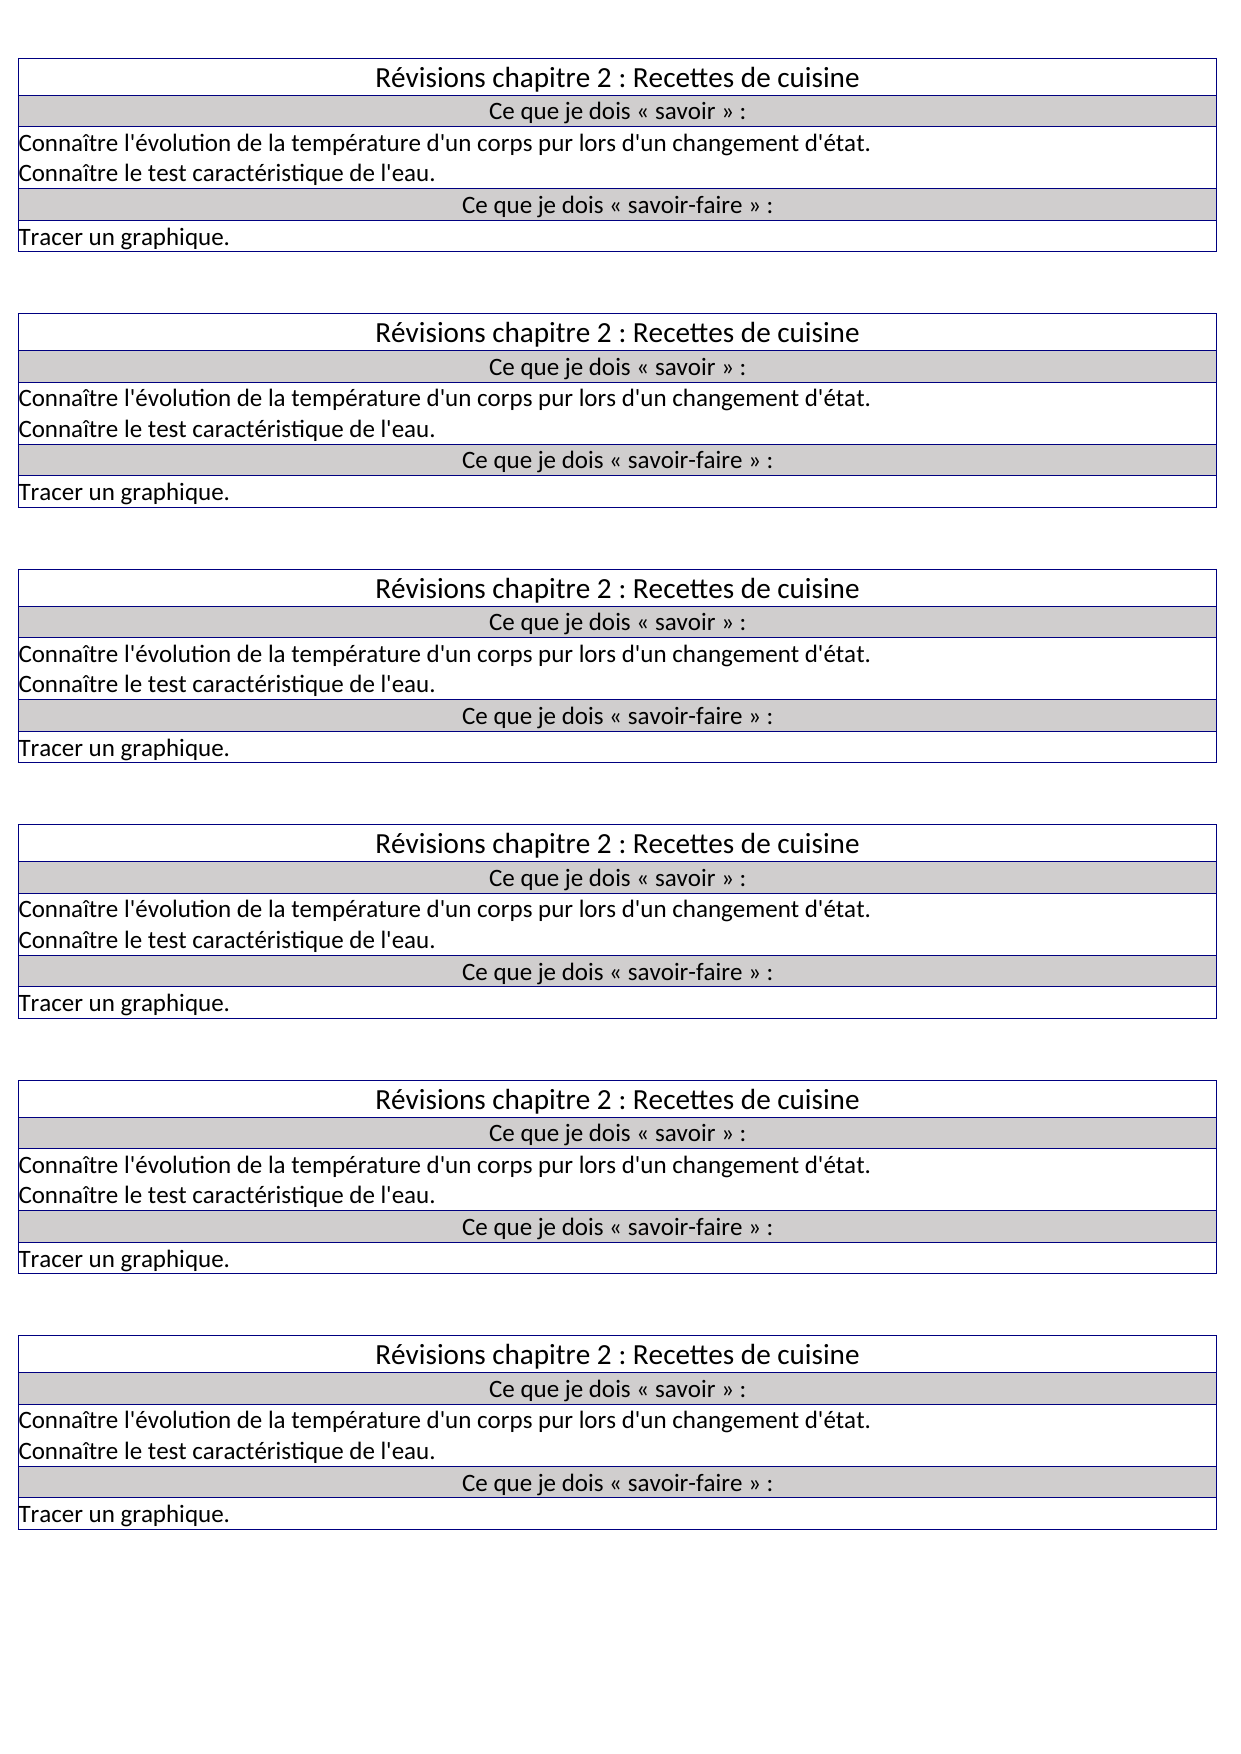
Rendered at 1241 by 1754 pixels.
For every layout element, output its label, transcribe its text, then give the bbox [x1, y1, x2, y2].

table_cell Connaître l'évolution de la température d'un corps pur lors d'un changement d'état. Connaître le test caractéristique de l'eau. [19, 127, 1216, 188]
table_header Révisions chapitre 2 : Recettes de cuisine [19, 570, 1216, 606]
table_cell Connaître l'évolution de la température d'un corps pur lors d'un changement d'état. Connaître le test caractéristique de l'eau. [19, 1149, 1216, 1210]
table_cell Ce que je dois « savoir » : [19, 351, 1216, 382]
table_cell Ce que je dois « savoir » : [19, 1373, 1216, 1404]
table_cell Ce que je dois « savoir-faire » : [19, 1211, 1216, 1242]
table_cell Ce que je dois « savoir-faire » : [19, 189, 1216, 220]
table_header Révisions chapitre 2 : Recettes de cuisine [19, 59, 1216, 94]
table_header Révisions chapitre 2 : Recettes de cuisine [19, 1336, 1216, 1372]
table_cell Tracer un graphique. [19, 987, 1216, 1018]
table_cell Ce que je dois « savoir » : [19, 862, 1216, 893]
table_cell Ce que je dois « savoir » : [19, 96, 1216, 126]
table_cell Connaître l'évolution de la température d'un corps pur lors d'un changement d'état. Connaître le test caractéristique de l'eau. [19, 1405, 1216, 1466]
table_cell Ce que je dois « savoir-faire » : [19, 1467, 1216, 1497]
table_cell Tracer un graphique. [19, 732, 1216, 762]
table_cell Connaître l'évolution de la température d'un corps pur lors d'un changement d'état. Connaître le test caractéristique de l'eau. [19, 638, 1216, 699]
table_cell Tracer un graphique. [19, 1498, 1216, 1529]
table_header Révisions chapitre 2 : Recettes de cuisine [19, 1081, 1216, 1117]
table_cell Ce que je dois « savoir-faire » : [19, 445, 1216, 475]
table_cell Tracer un graphique. [19, 221, 1216, 251]
table_cell Ce que je dois « savoir » : [19, 607, 1216, 637]
table_header Révisions chapitre 2 : Recettes de cuisine [19, 825, 1216, 861]
table_cell Connaître l'évolution de la température d'un corps pur lors d'un changement d'état. Connaître le test caractéristique de l'eau. [19, 894, 1216, 955]
table_cell Tracer un graphique. [19, 476, 1216, 507]
table_cell Ce que je dois « savoir-faire » : [19, 700, 1216, 731]
table_cell Connaître l'évolution de la température d'un corps pur lors d'un changement d'état. Connaître le test caractéristique de l'eau. [19, 383, 1216, 444]
table_header Révisions chapitre 2 : Recettes de cuisine [19, 314, 1216, 350]
table_cell Ce que je dois « savoir » : [19, 1118, 1216, 1148]
table_cell Tracer un graphique. [19, 1243, 1216, 1273]
table_cell Ce que je dois « savoir-faire » : [19, 956, 1216, 986]
